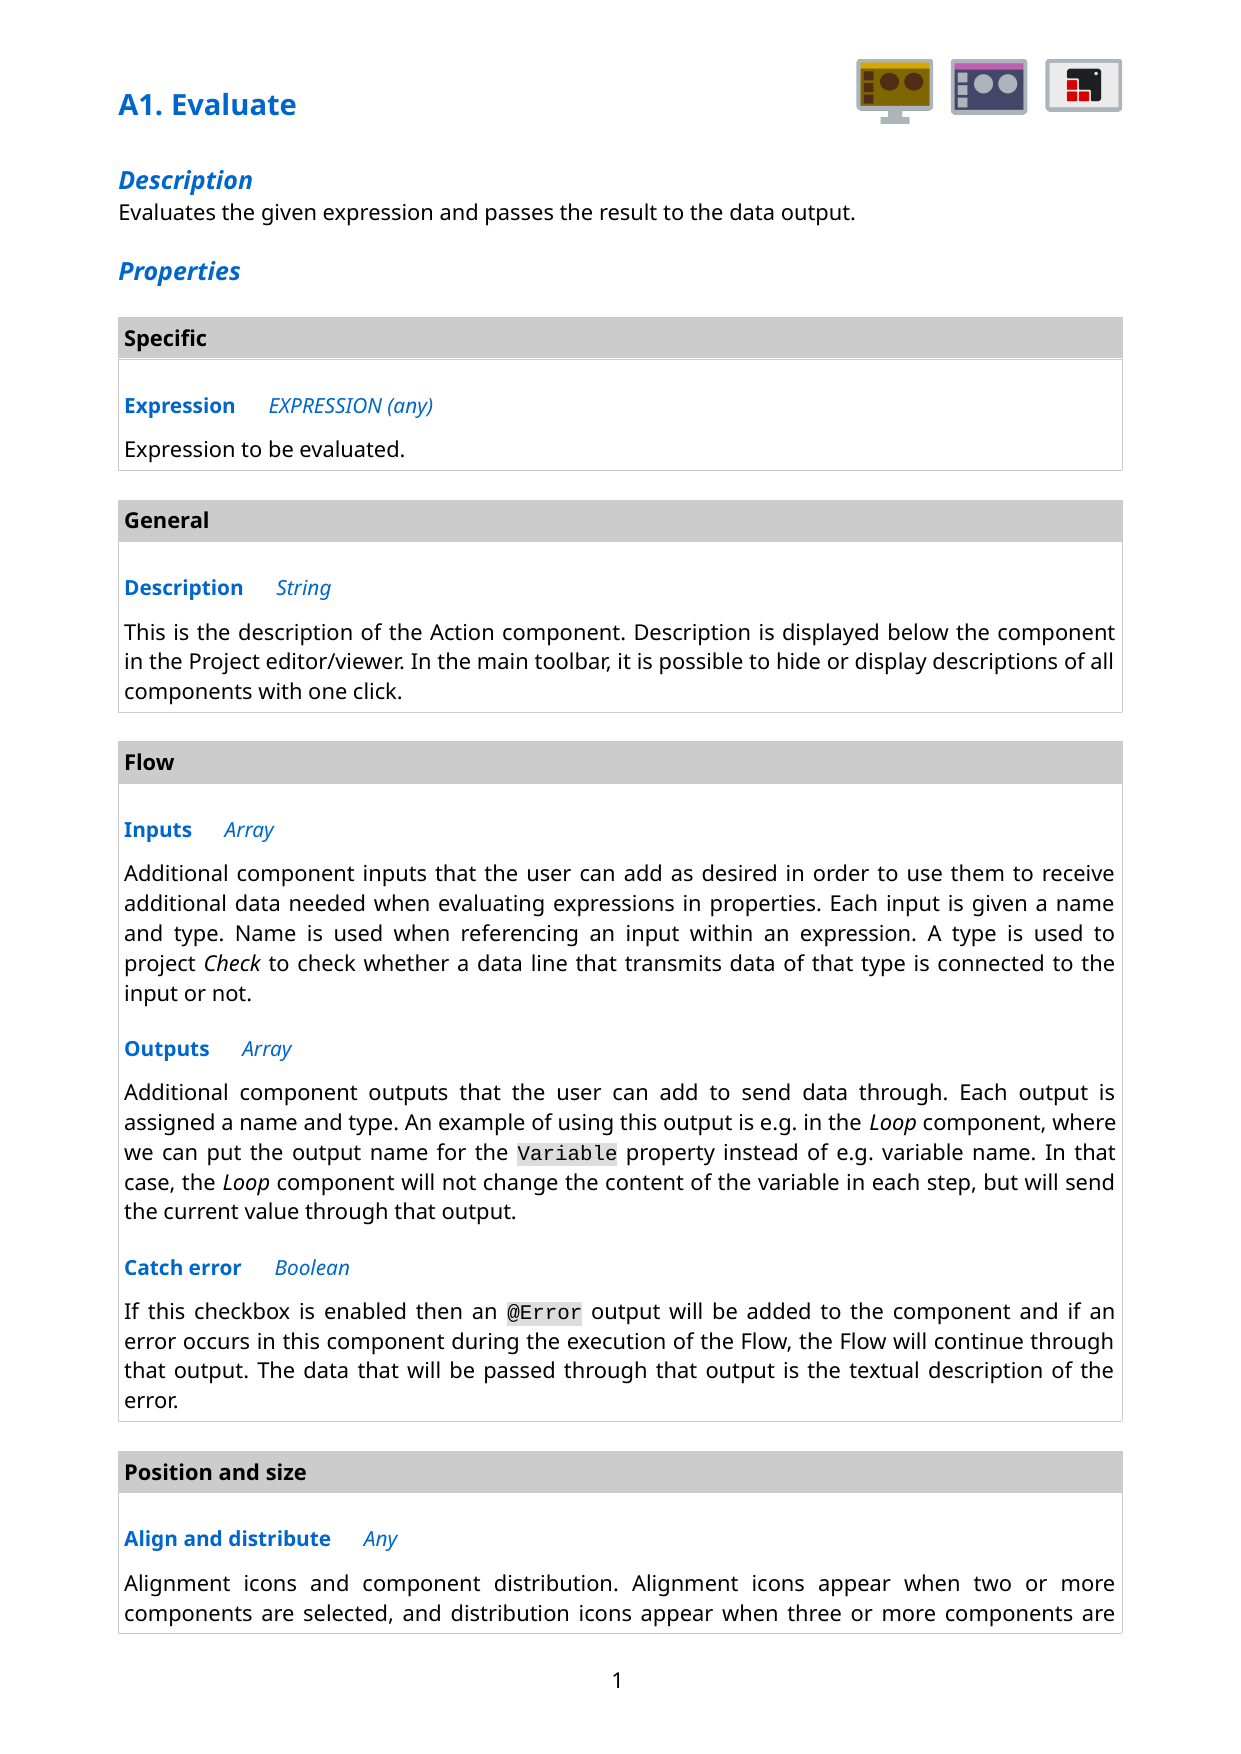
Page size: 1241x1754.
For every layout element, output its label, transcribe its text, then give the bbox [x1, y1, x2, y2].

subtitle Description [118, 163, 1122, 197]
subtitle Properties [118, 253, 1122, 287]
table_cell Description String This is the description of the Action component. Description is displayed below the component in the Project editor/viewer. In the main toolbar, it is possible to hide or display descriptions of all components with one click. [119, 542, 1122, 712]
picture [1045, 59, 1123, 112]
table_header Flow [119, 742, 1122, 783]
picture [950, 59, 1028, 115]
picture [856, 59, 934, 124]
table_header Position and size [119, 1452, 1122, 1492]
text Evaluates the given expression and passes the result to the data output. [118, 197, 1122, 227]
table_cell Inputs Array Additional component inputs that the user can add as desired in order to use them to receive additional data needed when evaluating expressions in properties. Each input is given a name and type. Name is used when referencing an input within an expression. A type is used to project Check to check whether a data line that transmits data of that type is connected to the input or not. Outputs Array Additional component outputs that the user can add to send data through. Each output is assigned a name and type. An example of using this output is e.g. in the Loop component, where we can put the output name for the Variable property instead of e.g. variable name. In that case, the Loop component will not change the content of the variable in each step, but will send the current value through that output. Catch error Boolean If this checkbox is enabled then an @Error output will be added to the component and if an error occurs in this component during the execution of the Flow, the Flow will continue through that output. The data that will be passed through that output is the textual description of the error. [119, 784, 1122, 1421]
table_cell Expression EXPRESSION (any) Expression to be evaluated. [119, 360, 1122, 469]
table_cell Align and distribute Any Alignment icons and component distribution. Alignment icons appear when two or more components are selected, and distribution icons appear when three or more components are [119, 1493, 1122, 1633]
subtitle [934, 84, 1122, 124]
subtitle Evaluate [118, 84, 856, 124]
table_header General [119, 501, 1122, 541]
table_header Specific [119, 318, 1122, 358]
